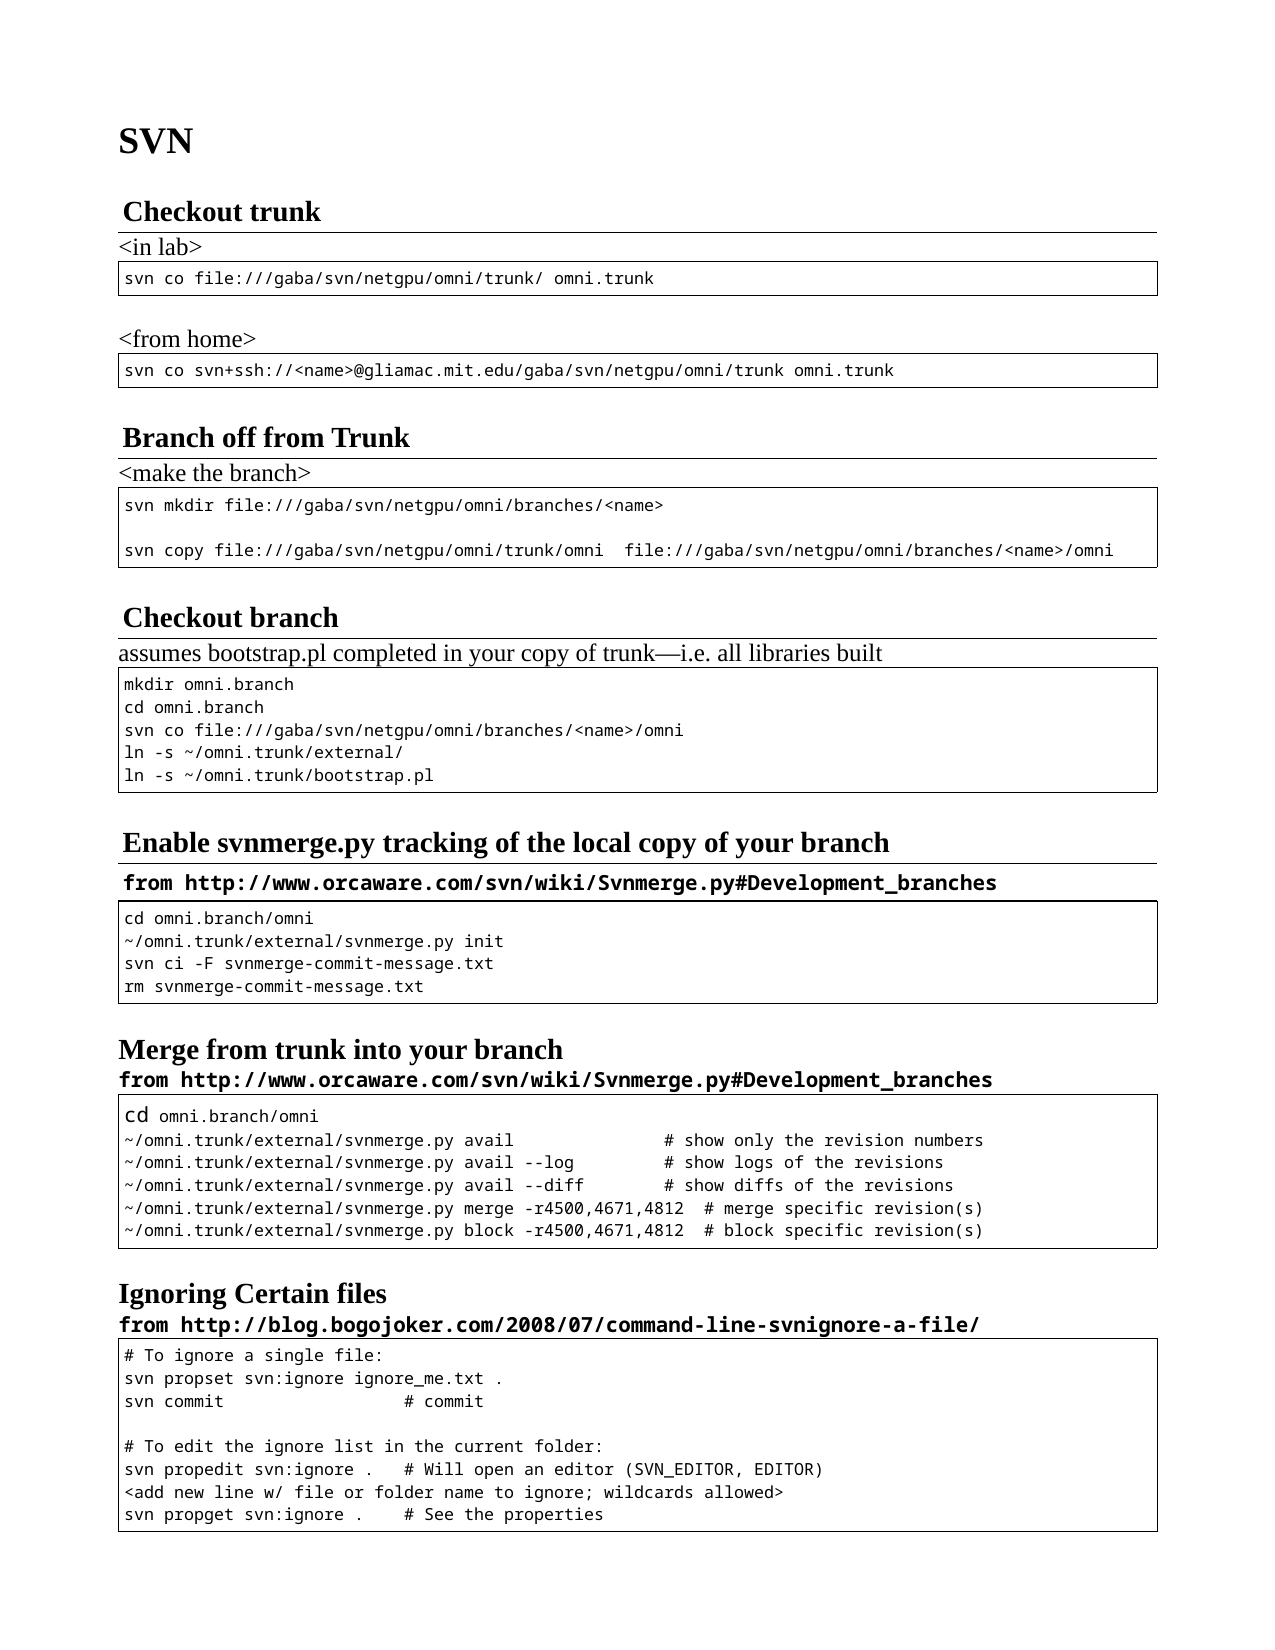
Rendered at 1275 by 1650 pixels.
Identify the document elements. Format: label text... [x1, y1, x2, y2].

text <in lab> [118, 233, 1157, 261]
text <from home> [118, 324, 1157, 353]
text Checkout branch [118, 596, 1157, 638]
text from http://www.orcaware.com/svn/wiki/Svnmerge.py#Development_branches [118, 1065, 1157, 1094]
text from http://www.orcaware.com/svn/wiki/Svnmerge.py#Development_branches [118, 864, 1157, 900]
table_header svn co file:///gaba/svn/netgpu/omni/trunk/ omni.trunk [119, 262, 1157, 295]
text Enable svnmerge.py tracking of the local copy of your branch [118, 821, 1157, 863]
table_header cd omni.branch/omni ~/omni.trunk/external/svnmerge.py init svn ci -F svnmerge-commit-message.txt rm svnmerge-commit-message.txt [119, 902, 1157, 1003]
table_header svn mkdir file:///gaba/svn/netgpu/omni/branches/<name> svn copy file:///gaba/svn/netgpu/omni/trunk/omni file:///gaba/svn/netgpu/omni/branches/<name>/omni [119, 488, 1157, 567]
table_header svn co svn+ssh://<name>@gliamac.mit.edu/gaba/svn/netgpu/omni/trunk omni.trunk [119, 354, 1157, 387]
text from http://blog.bogojoker.com/2008/07/command-line-svnignore-a-file/ [118, 1310, 1157, 1338]
text Checkout trunk [118, 190, 1157, 232]
text Merge from trunk into your branch [118, 1004, 1157, 1065]
table_header cd omni.branch/omni ~/omni.trunk/external/svnmerge.py avail # show only the revision numbers ~/omni.trunk/external/svnmerge.py avail --log # show logs of the revisions ~/omni.trunk/external/svnmerge.py avail --diff # show diffs of the revisions ~/omni.trunk/external/svnmerge.py merge -r4500,4671,4812 # merge specific revision(s) ~/omni.trunk/external/svnmerge.py block -r4500,4671,4812 # block specific revision(s) [119, 1095, 1157, 1247]
text Branch off from Trunk [118, 388, 1157, 458]
text SVN [118, 118, 1157, 161]
table_header # To ignore a single file: svn propset svn:ignore ignore_me.txt . svn commit # commit # To edit the ignore list in the current folder: svn propedit svn:ignore . # Will open an editor (SVN_EDITOR, EDITOR) <add new line w/ file or folder name to ignore; wildcards allowed> svn propget svn:ignore . # See the properties [119, 1339, 1157, 1531]
text assumes bootstrap.pl completed in your copy of trunk—i.e. all libraries built [118, 639, 1157, 667]
text Ignoring Certain files [118, 1249, 1157, 1310]
table_header mkdir omni.branch cd omni.branch svn co file:///gaba/svn/netgpu/omni/branches/<name>/omni ln -s ~/omni.trunk/external/ ln -s ~/omni.trunk/bootstrap.pl [119, 668, 1157, 792]
text <make the branch> [118, 459, 1157, 487]
